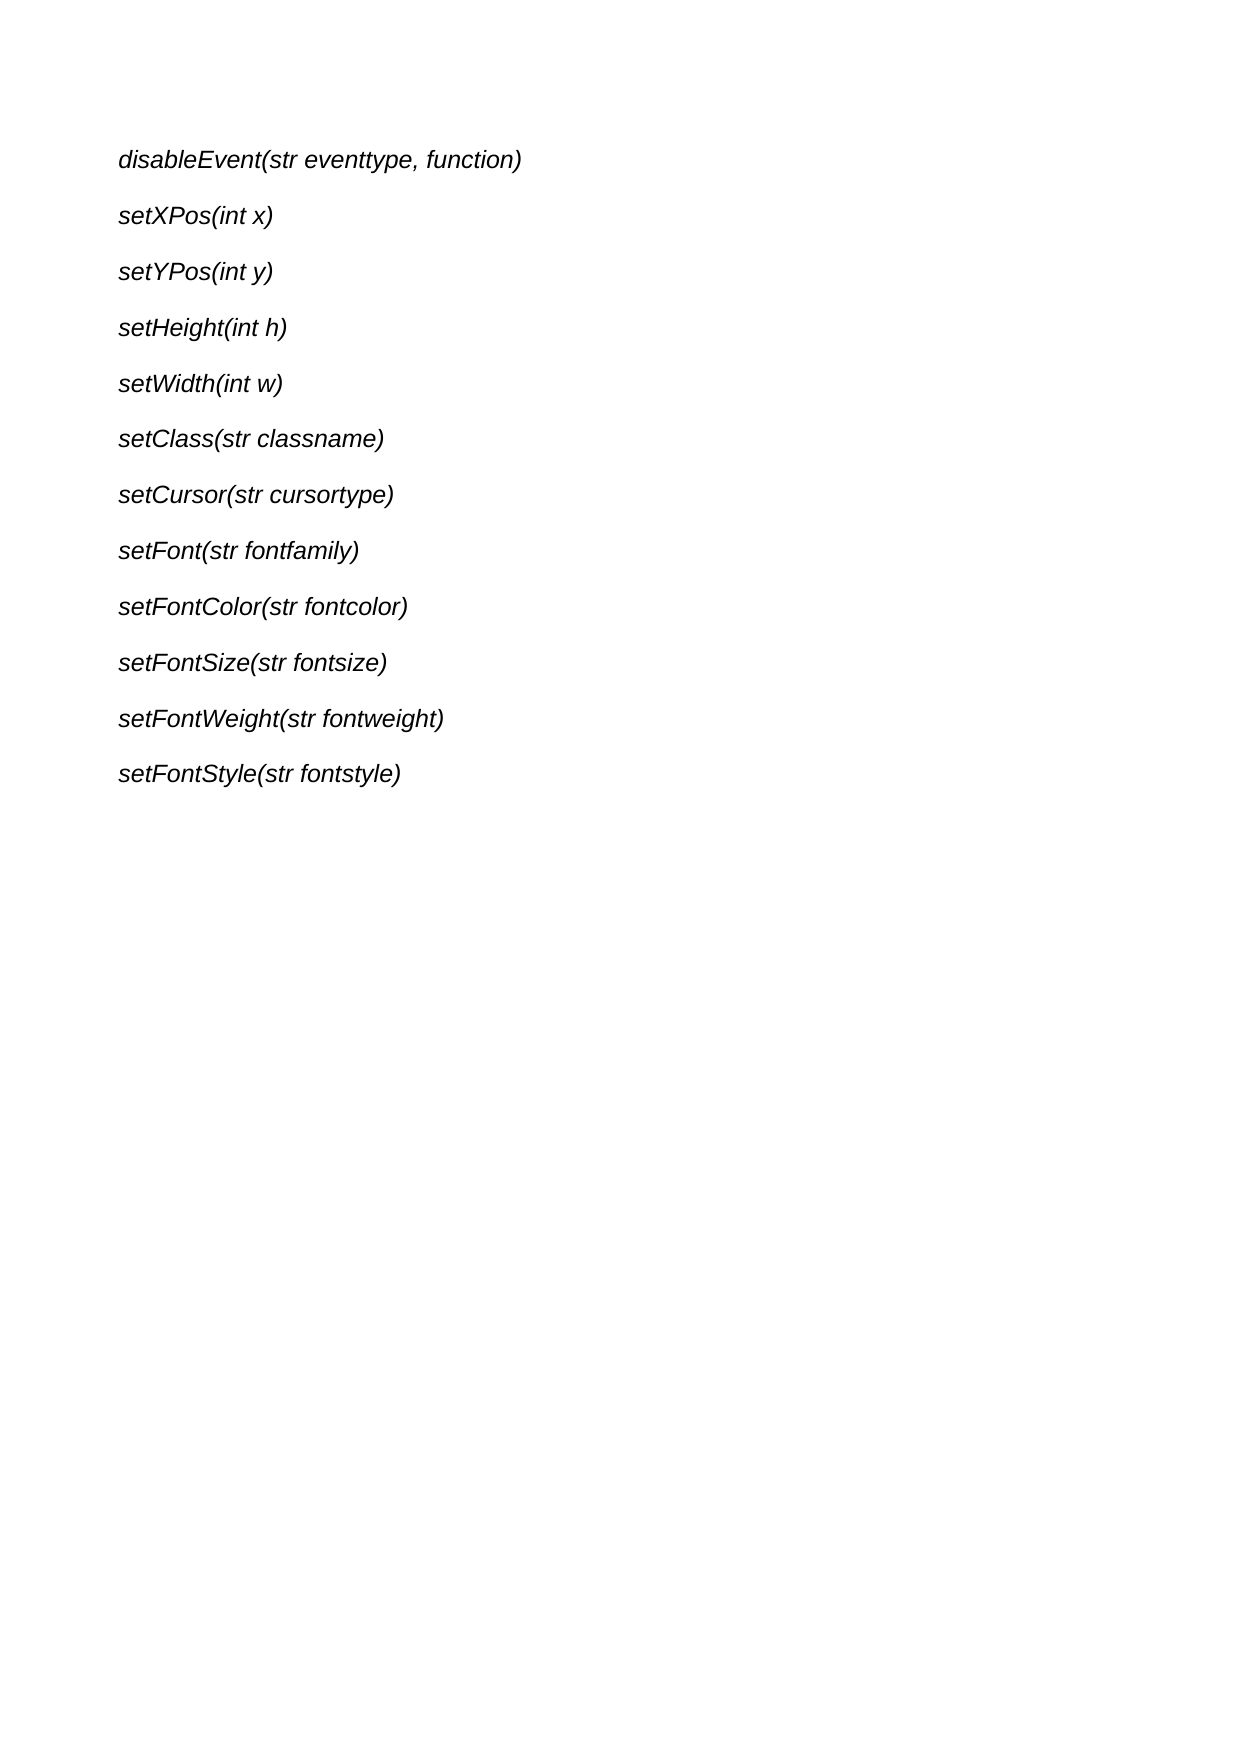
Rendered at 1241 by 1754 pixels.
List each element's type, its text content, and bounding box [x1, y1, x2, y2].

text setFontSize(str fontsize) [118, 648, 1122, 676]
text setFont(str fontfamily) [118, 537, 1122, 565]
text disableEvent(str eventtype, function) [118, 146, 1122, 174]
text setYPos(int y) [118, 258, 1122, 286]
text setWidth(int w) [118, 369, 1122, 397]
text setHeight(int h) [118, 313, 1122, 341]
text setClass(str classname) [118, 425, 1122, 453]
text setFontWeight(str fontweight) [118, 704, 1122, 732]
text setXPos(int x) [118, 202, 1122, 230]
text setFontStyle(str fontstyle) [118, 760, 1122, 788]
text setCursor(str cursortype) [118, 481, 1122, 509]
text setFontColor(str fontcolor) [118, 593, 1122, 621]
